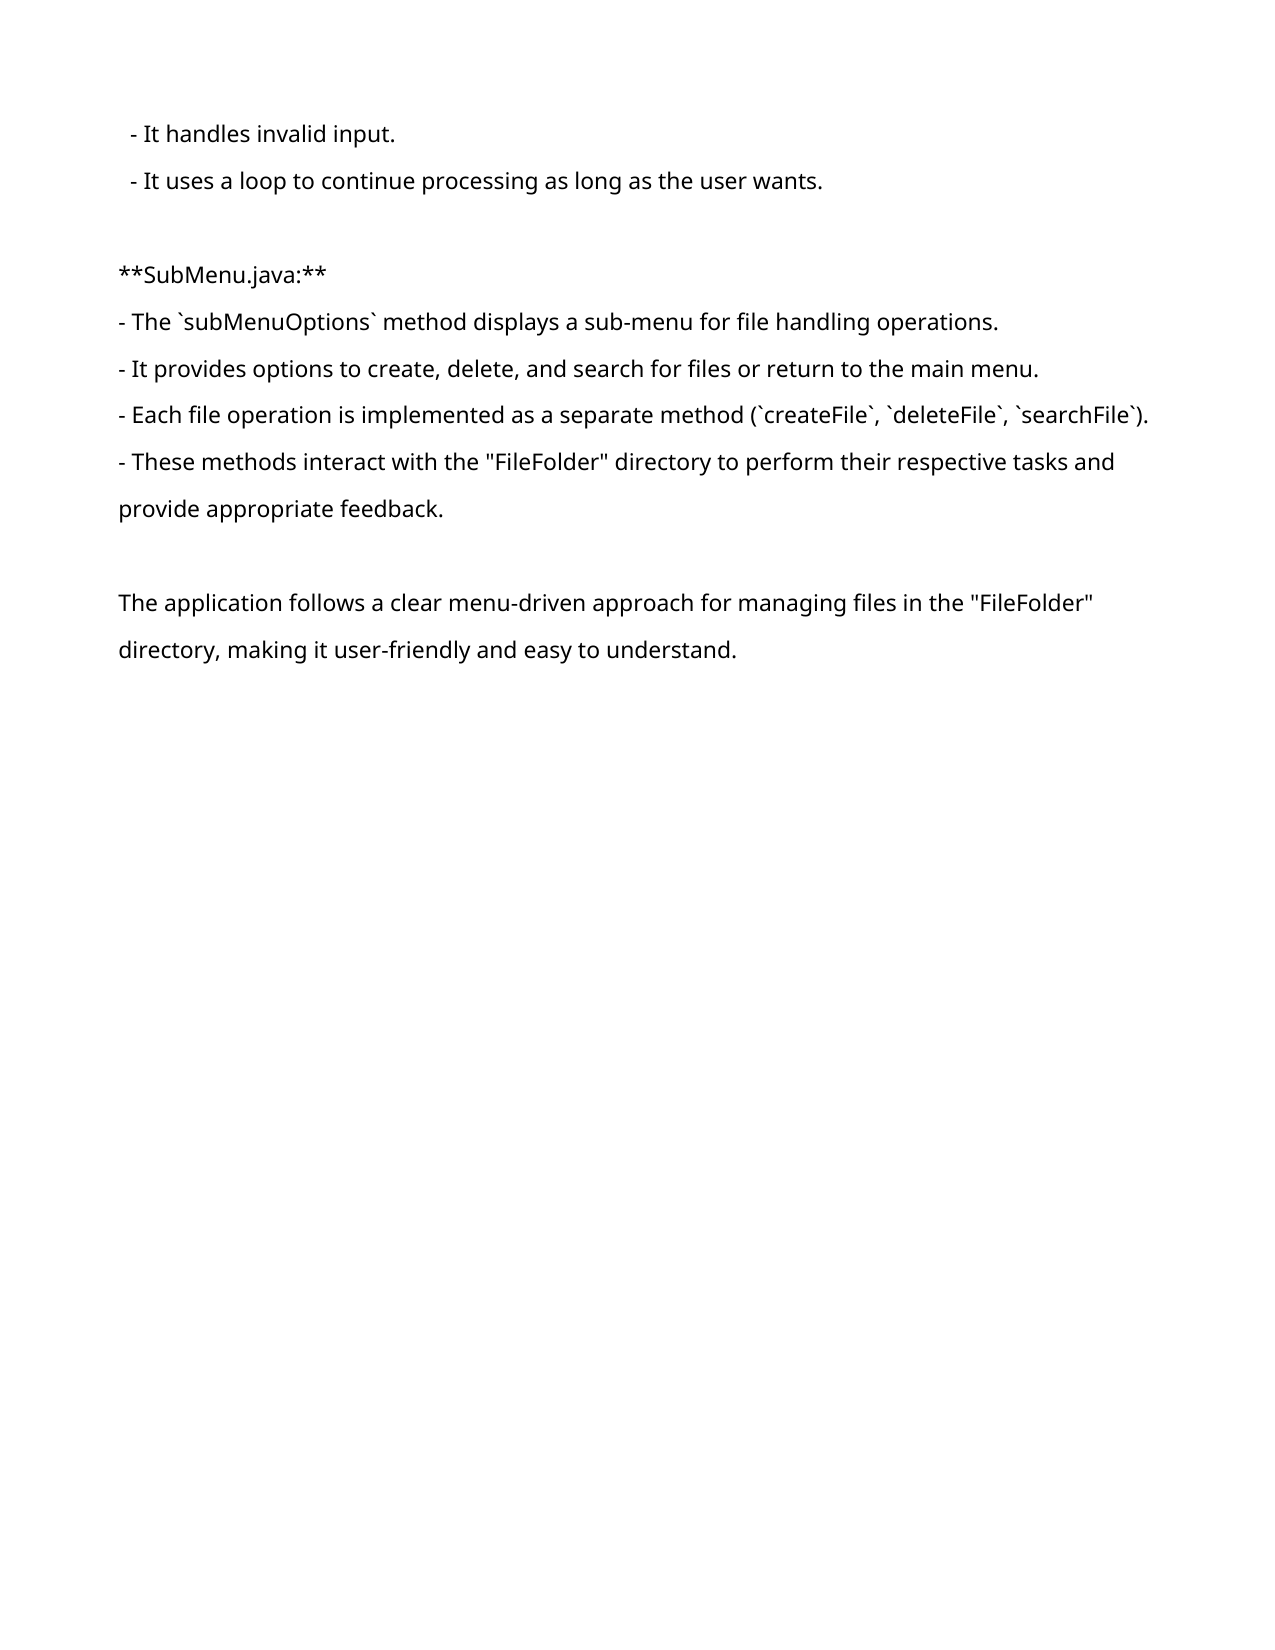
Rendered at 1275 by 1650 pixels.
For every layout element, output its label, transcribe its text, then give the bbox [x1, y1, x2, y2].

text The application follows a clear menu-driven approach for managing files in the "FileFolder" directory, making it user-friendly and easy to understand. [118, 587, 1157, 665]
text - The `subMenuOptions` method displays a sub-menu for file handling operations. [118, 306, 1157, 337]
text - Each file operation is implemented as a separate method (`createFile`, `deleteFile`, `searchFile`). [118, 399, 1157, 431]
text **SubMenu.java:** [118, 259, 1157, 290]
text - These methods interact with the "FileFolder" directory to perform their respective tasks and provide appropriate feedback. [118, 446, 1157, 524]
text - It uses a loop to continue processing as long as the user wants. [118, 165, 1157, 196]
text - It provides options to create, delete, and search for files or return to the main menu. [118, 352, 1157, 384]
text - It handles invalid input. [118, 118, 1157, 149]
